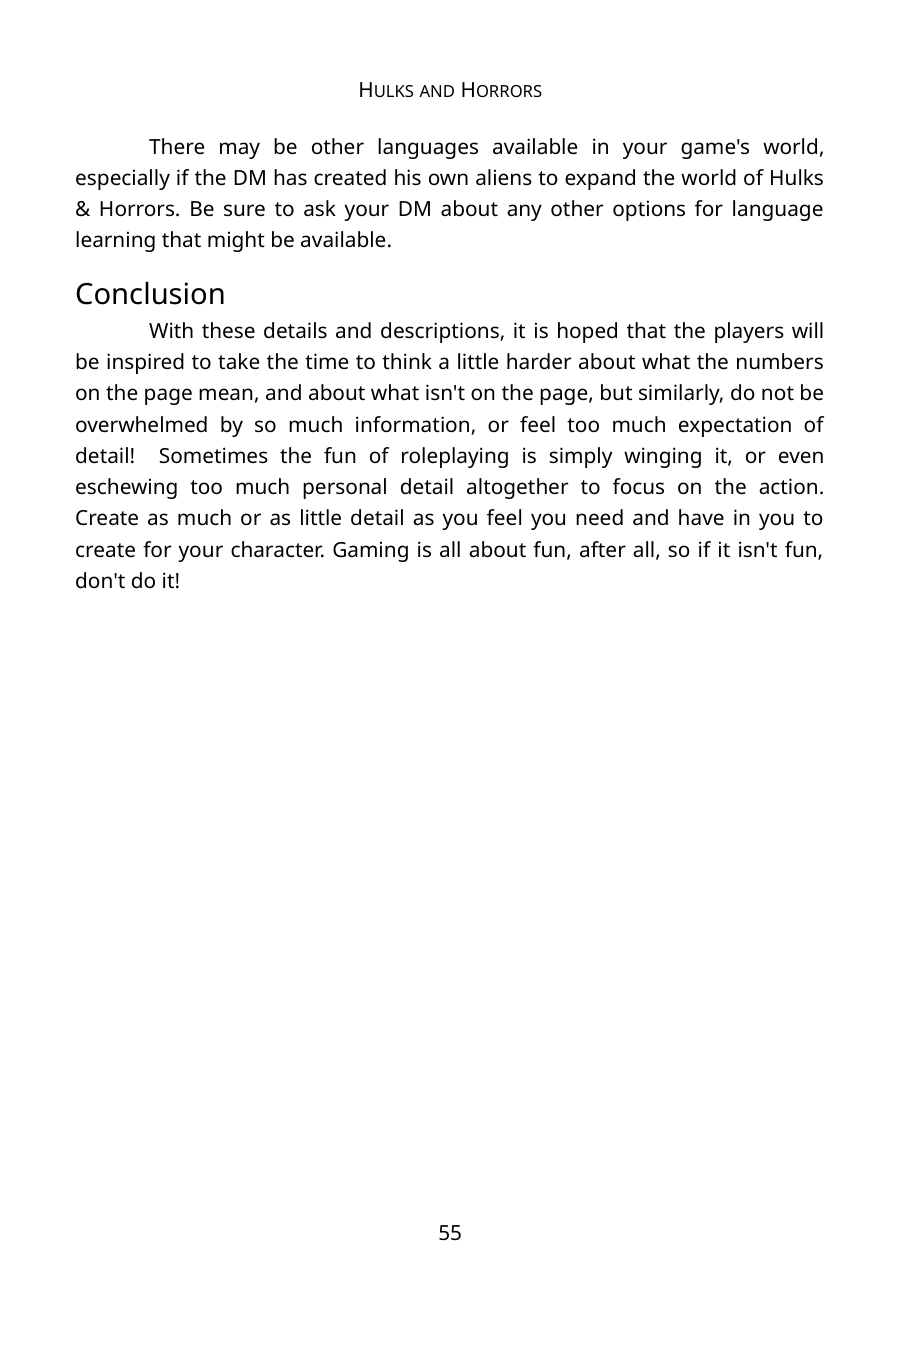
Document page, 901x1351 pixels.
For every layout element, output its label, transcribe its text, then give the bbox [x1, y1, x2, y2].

text There may be other languages available in your game's world, especially if the DM has created his own aliens to expand the world of Hulks & Horrors. Be sure to ask your DM about any other options for language learning that might be available. [75, 132, 825, 254]
text With these details and descriptions, it is hoped that the players will be inspired to take the time to think a little harder about what the numbers on the page mean, and about what isn't on the page, but similarly, do not be overwhelmed by so much information, or feel too much expectation of detail! Sometimes the fun of roleplaying is simply winging it, or even eschewing too much personal detail altogether to focus on the action. Create as much or as little detail as you feel you need and have in you to create for your character. Gaming is all about fun, after all, so if it isn't fun, don't do it! [75, 316, 825, 594]
subtitle Conclusion [75, 273, 825, 313]
